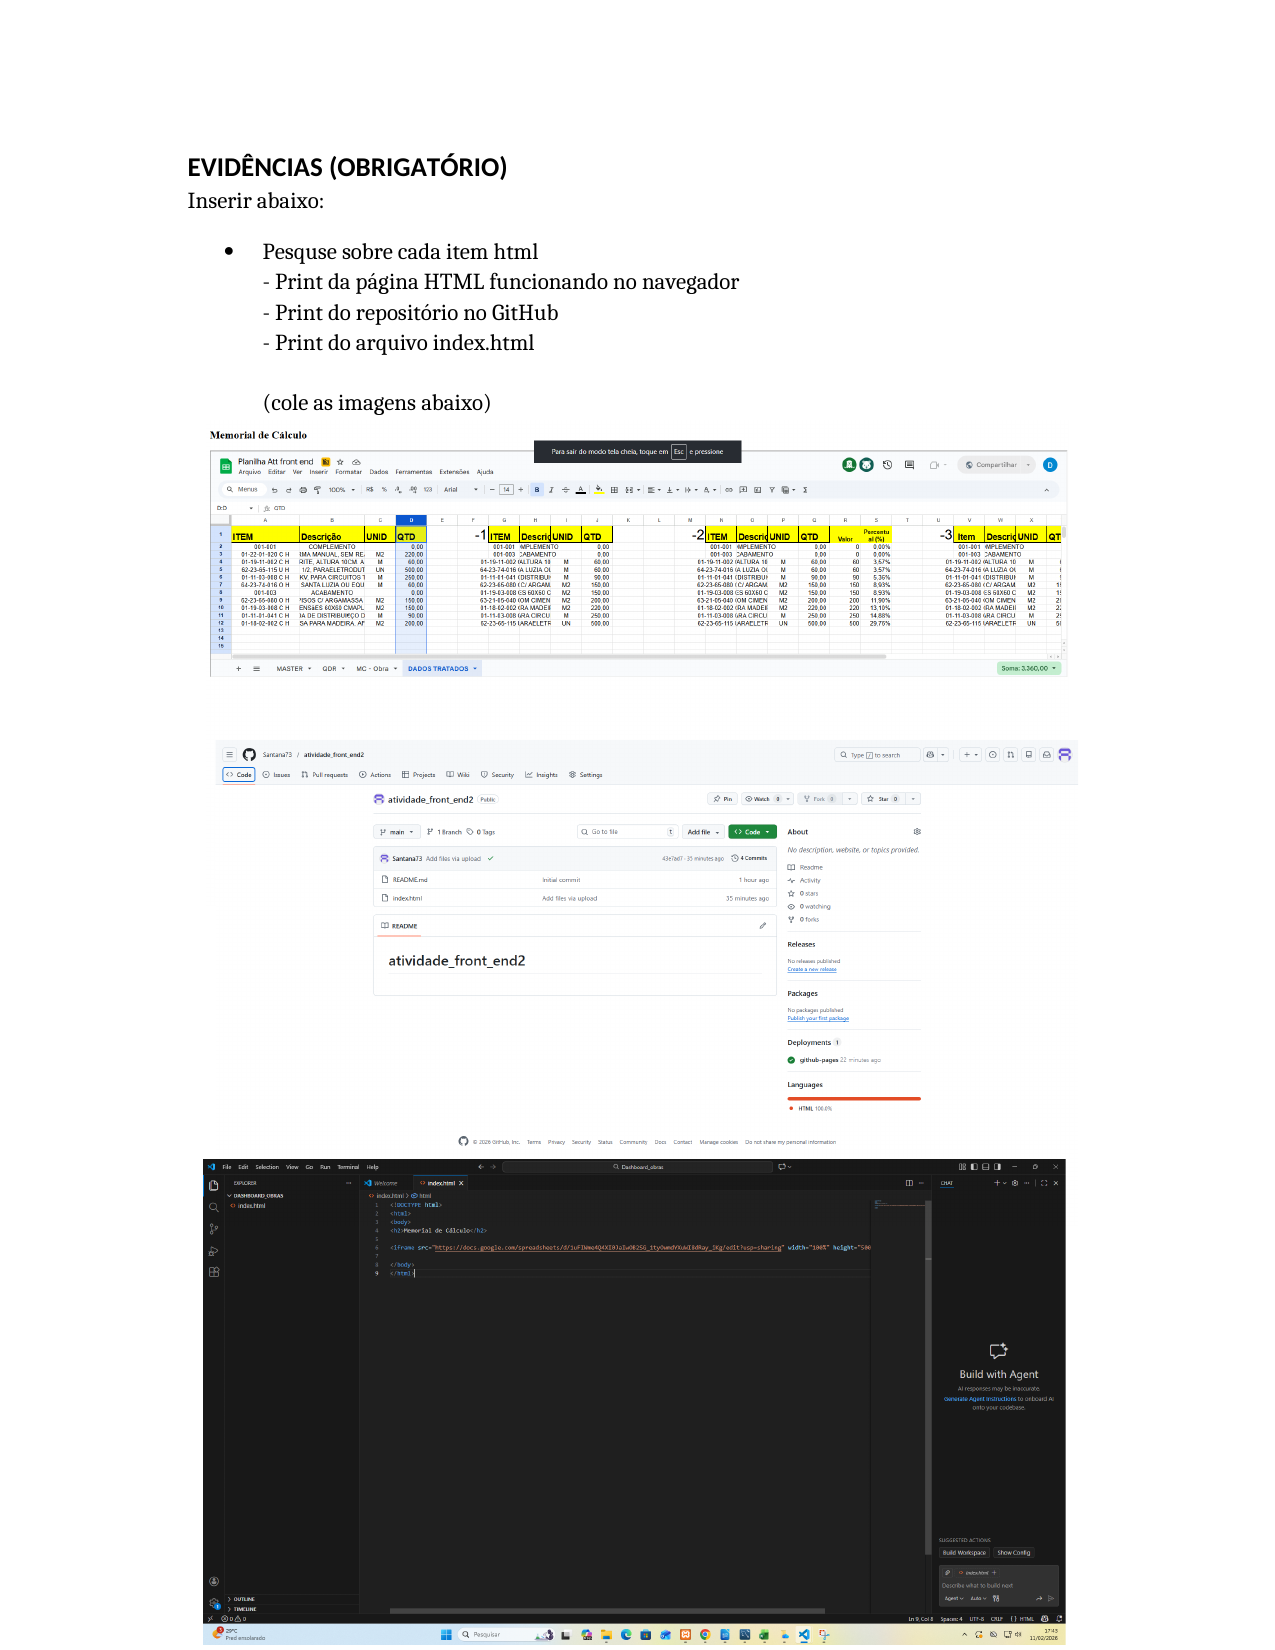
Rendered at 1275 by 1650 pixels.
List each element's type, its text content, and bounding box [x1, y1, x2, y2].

picture [203, 420, 1079, 1645]
text Inserir abaixo: [187, 188, 1087, 214]
list Pesquse sobre cada item html - Print da página HTML funcionando no navegador - Print do repositório no GitHub - Print do arquivo index.html (cole as imagens abaixo) [225, 239, 1087, 416]
subtitle EVIDÊNCIAS (OBRIGATÓRIO) [187, 150, 1087, 183]
